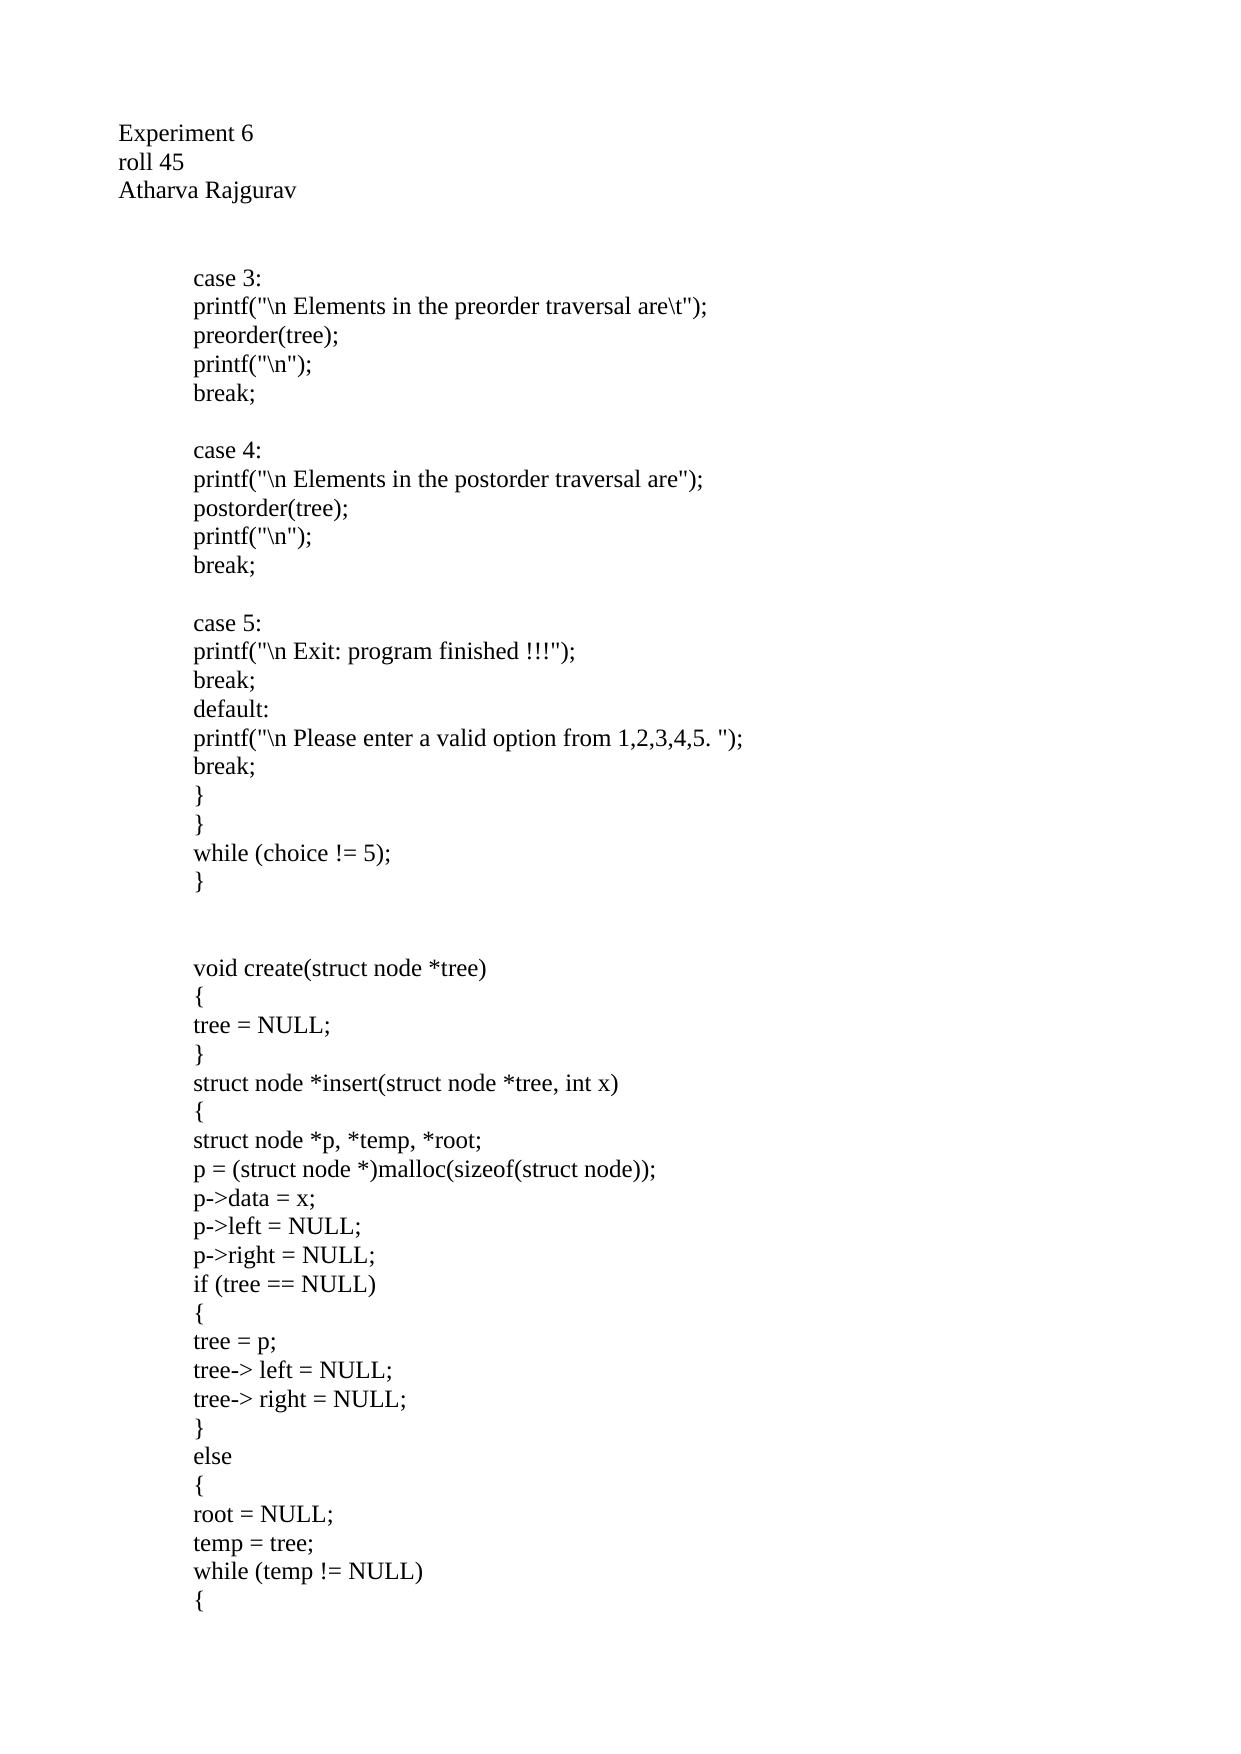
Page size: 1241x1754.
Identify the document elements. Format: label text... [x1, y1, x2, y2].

text { [118, 1096, 1122, 1125]
text } [118, 1413, 1122, 1441]
text break; [118, 751, 1122, 780]
text } [118, 780, 1122, 809]
text p->data = x; [118, 1183, 1122, 1211]
text root = NULL; [118, 1499, 1122, 1528]
text printf("\n"); [118, 521, 1122, 550]
text if (tree == NULL) [118, 1269, 1122, 1298]
text temp = tree; [118, 1528, 1122, 1556]
text tree = p; [118, 1326, 1122, 1355]
text } [118, 866, 1122, 895]
text { [118, 1585, 1122, 1614]
text while (temp != NULL) [118, 1556, 1122, 1585]
text p->left = NULL; [118, 1211, 1122, 1240]
text printf("\n Elements in the postorder traversal are"); [118, 464, 1122, 493]
text void create(struct node *tree) [118, 953, 1122, 981]
text break; [118, 665, 1122, 694]
text printf("\n Elements in the preorder traversal are\t"); [118, 291, 1122, 320]
text } [118, 809, 1122, 838]
text else [118, 1441, 1122, 1470]
text break; [118, 378, 1122, 406]
text preorder(tree); [118, 320, 1122, 349]
text struct node *insert(struct node *tree, int x) [118, 1068, 1122, 1096]
text tree-> left = NULL; [118, 1355, 1122, 1384]
text { [118, 981, 1122, 1010]
text p->right = NULL; [118, 1240, 1122, 1269]
text while (choice != 5); [118, 838, 1122, 866]
text case 4: [118, 435, 1122, 464]
text postorder(tree); [118, 493, 1122, 521]
text { [118, 1470, 1122, 1499]
text tree-> right = NULL; [118, 1384, 1122, 1413]
text default: [118, 694, 1122, 723]
text printf("\n Exit: program finished !!!"); [118, 636, 1122, 665]
text break; [118, 550, 1122, 579]
text struct node *p, *temp, *root; [118, 1125, 1122, 1154]
text printf("\n Please enter a valid option from 1,2,3,4,5. "); [118, 723, 1122, 751]
text printf("\n"); [118, 349, 1122, 378]
text tree = NULL; [118, 1010, 1122, 1039]
text case 3: [118, 263, 1122, 291]
text case 5: [118, 608, 1122, 636]
text } [118, 1039, 1122, 1068]
text { [118, 1298, 1122, 1326]
text p = (struct node *)malloc(sizeof(struct node)); [118, 1154, 1122, 1183]
